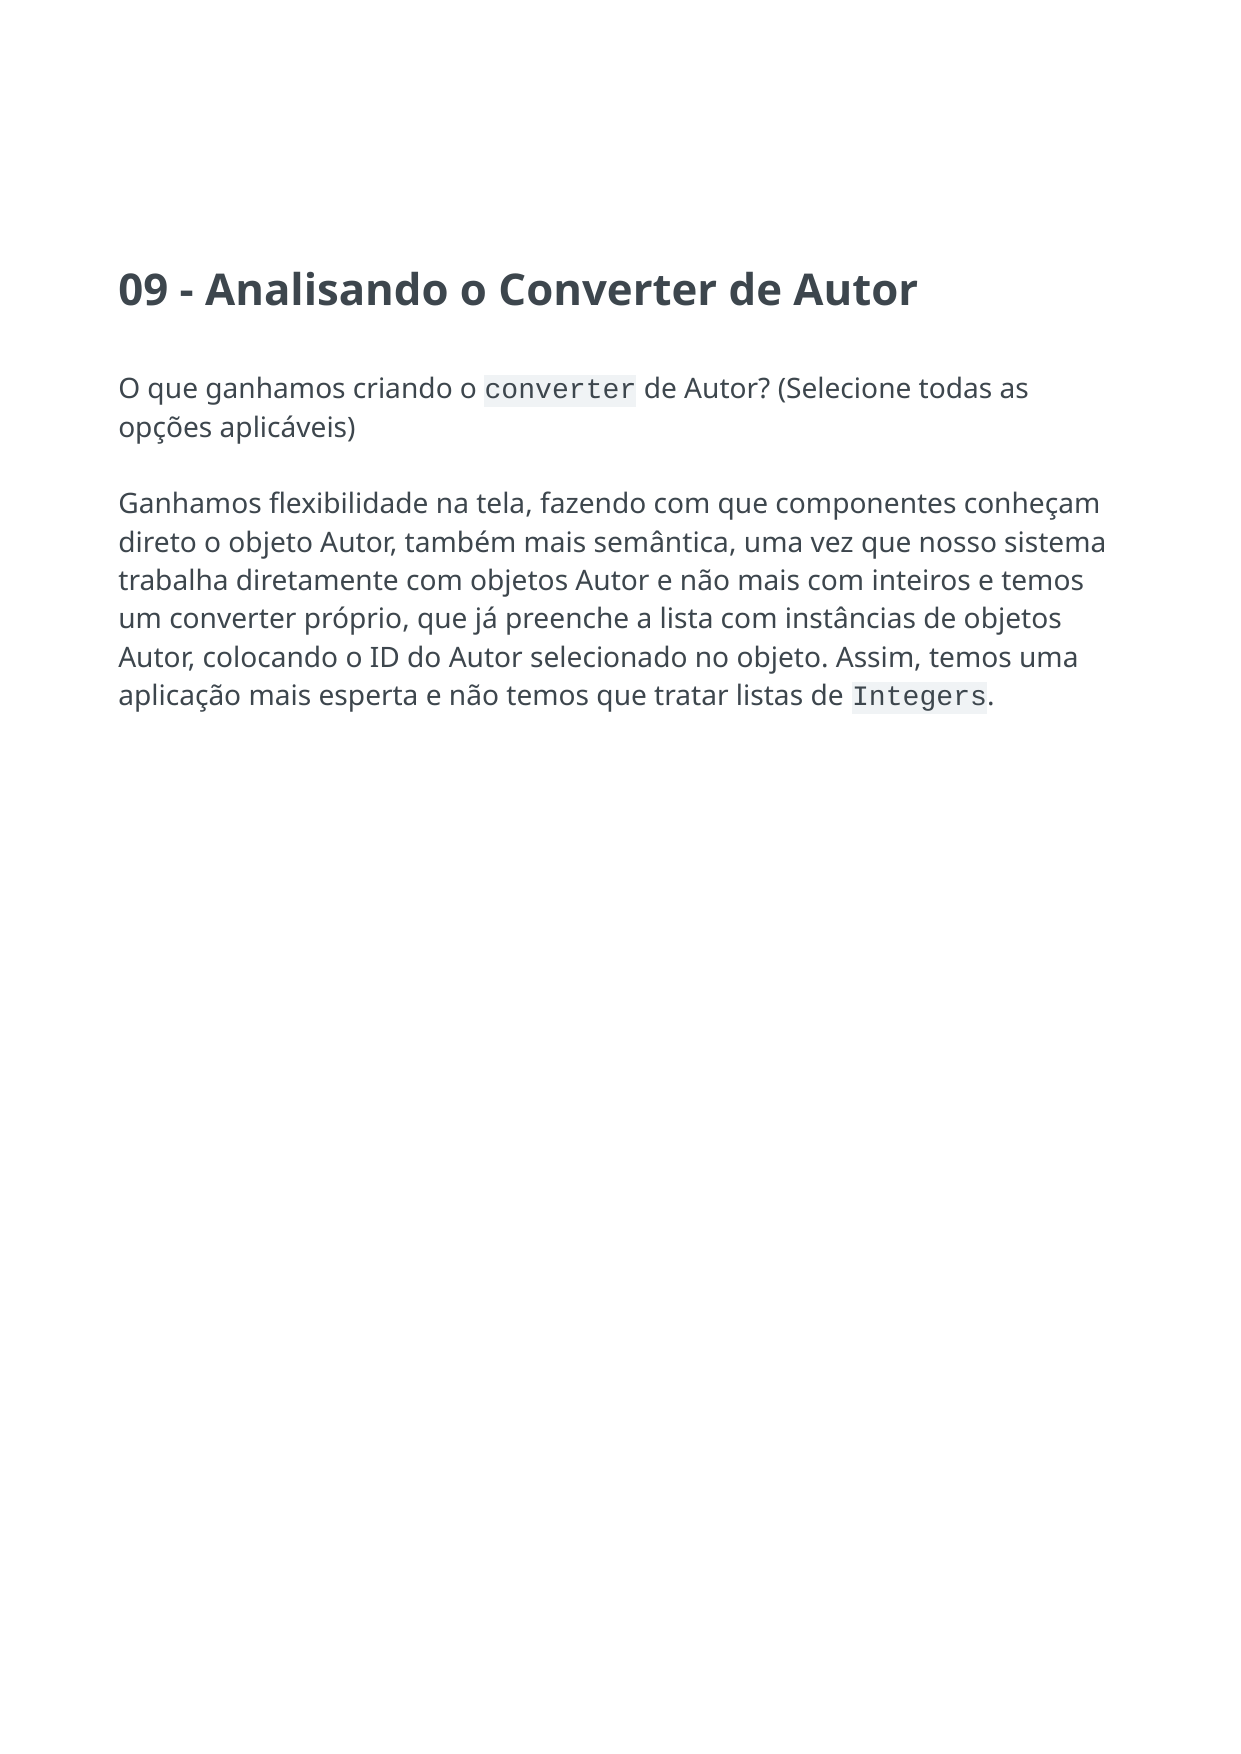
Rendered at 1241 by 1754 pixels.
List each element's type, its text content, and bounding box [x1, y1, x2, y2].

text O que ganhamos criando o converter de Autor? (Selecione todas as opções aplicáveis) [118, 368, 1122, 445]
text Ganhamos flexibilidade na tela, fazendo com que componentes conheçam direto o objeto Autor, também mais semântica, uma vez que nosso sistema trabalha diretamente com objetos Autor e não mais com inteiros e temos um converter próprio, que já preenche a lista com instâncias de objetos Autor, colocando o ID do Autor selecionado no objeto. Assim, temos uma aplicação mais esperta e não temos que tratar listas de Integers. [118, 484, 1122, 714]
subtitle 09 - Analisando o Converter de Autor [118, 258, 1122, 318]
